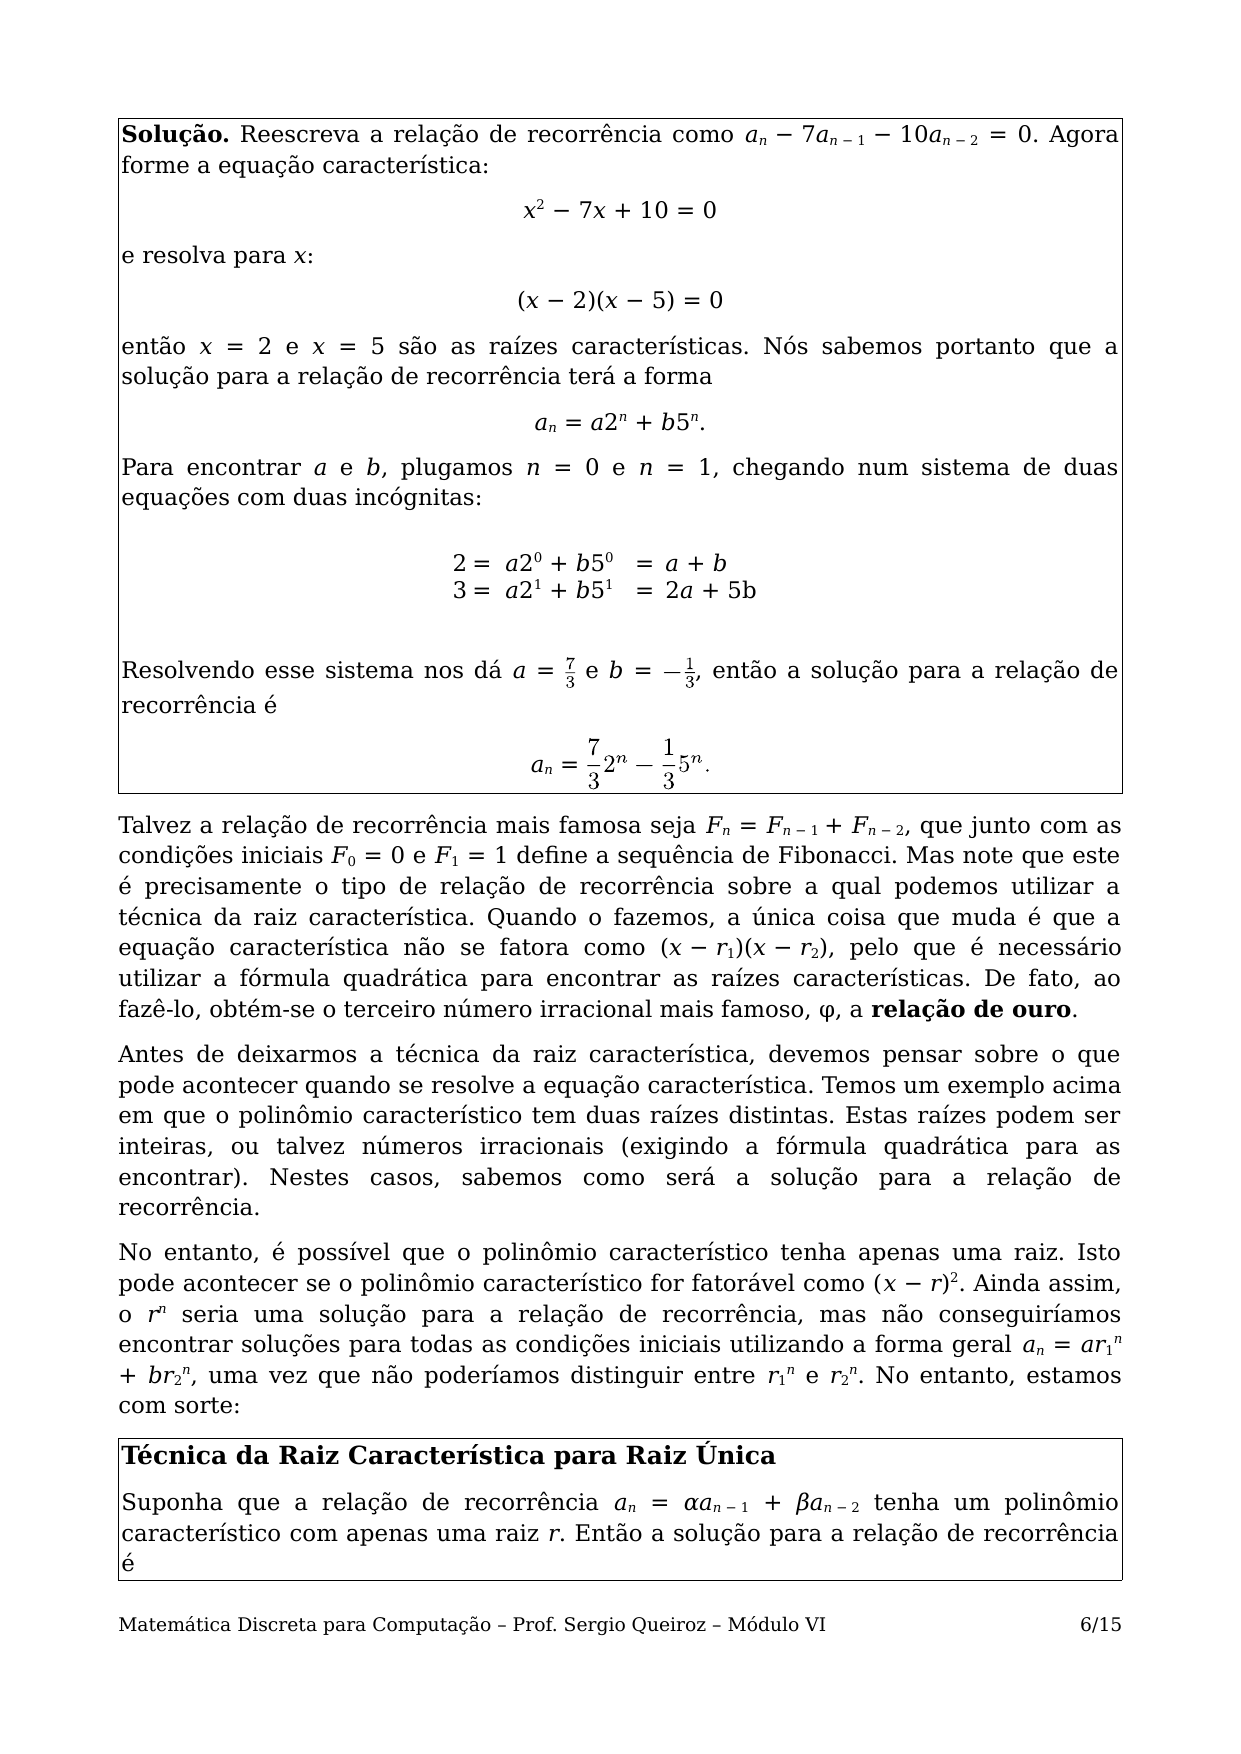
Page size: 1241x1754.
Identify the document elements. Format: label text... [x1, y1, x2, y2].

text então x = 2 e x = 5 são as raízes características. Nós sabemos portanto que a solução para a relação de recorrência terá a forma [119, 330, 1122, 390]
text Talvez a relação de recorrência mais famosa seja Fn = Fn − 1 + Fn − 2, que junto com as condições iniciais F0 = 0 e F1 = 1 define a sequência de Fibonacci. Mas note que este é precisamente o tipo de relação de recorrência sobre a qual podemos utilizar a técnica da raiz característica. Quando o fazemos, a única coisa que muda é que a equação característica não se fatora como (x − r1)(x − r2), pelo que é necessário utilizar a fórmula quadrática para encontrar as raízes características. De fato, ao fazê-lo, obtém-se o terceiro número irracional mais famoso, φ, a relação de ouro. [118, 812, 1122, 1023]
text an = [119, 734, 1122, 793]
text No entanto, é possível que o polinômio característico tenha apenas uma raiz. Isto pode acontecer se o polinômio característico for fatorável como (x − r)2. Ainda assim, o rn seria uma solução para a relação de recorrência, mas não conseguiríamos encontrar soluções para todas as condições iniciais utilizando a forma geral an = ar1n + br2n, uma vez que não poderíamos distinguir entre r1n e r2n. No entanto, estamos com sorte: [118, 1239, 1122, 1419]
text e resolva para x: [119, 239, 1122, 269]
text an = a2n + b5n. [119, 406, 1122, 435]
text 2 = a20 + b50 = a + b 3 = a21 + b51 = 2a + 5b [452, 551, 788, 604]
text Resolvendo esse sistema nos dá a = e b = , então a solução para a relação de recorrência é [119, 654, 1122, 719]
text Para encontrar a e b, plugamos n = 0 e n = 1, chegando num sistema de duas equações com duas incógnitas: [119, 451, 1122, 511]
text Solução. Reescreva a relação de recorrência como an − 7an − 1 − 10an − 2 = 0. Agora forme a equação característica: [119, 119, 1122, 179]
text x2 − 7x + 10 = 0 [119, 194, 1122, 224]
text Suponha que a relação de recorrência an = αan − 1 + βan − 2 tenha um polinômio característico com apenas uma raiz r. Então a solução para a relação de recorrência é [119, 1486, 1122, 1580]
text (x − 2)(x − 5) = 0 [119, 285, 1122, 314]
text Antes de deixarmos a técnica da raiz característica, devemos pensar sobre o que pode acontecer quando se resolve a equação característica. Temos um exemplo acima em que o polinômio característico tem duas raízes distintas. Estas raízes podem ser inteiras, ou talvez números irracionais (exigindo a fórmula quadrática para as encontrar). Nestes casos, sabemos como será a solução para a relação de recorrência. [118, 1041, 1122, 1221]
text Técnica da Raiz Característica para Raiz Única [119, 1439, 1122, 1470]
